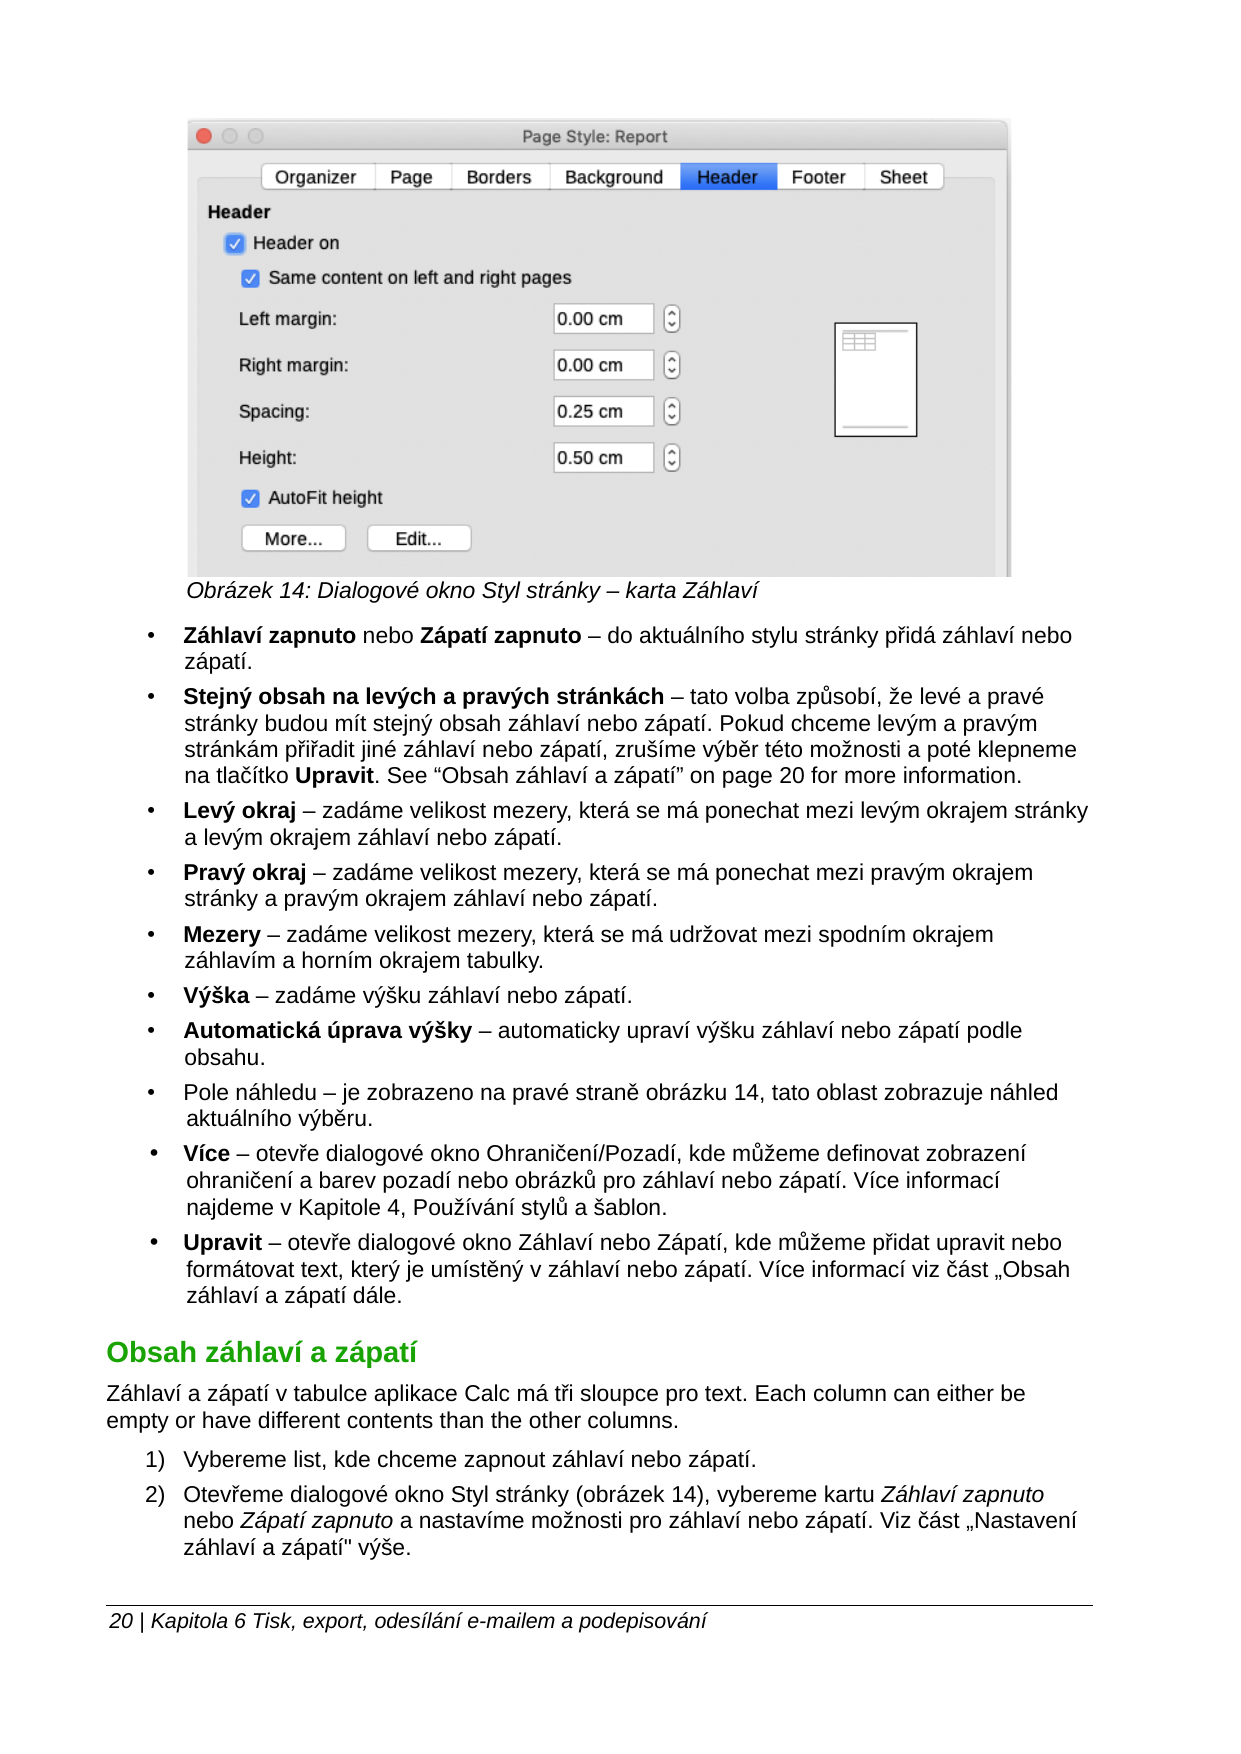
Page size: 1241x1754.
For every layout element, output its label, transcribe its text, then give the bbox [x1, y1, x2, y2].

list Otevřeme dialogové okno Styl stránky (obrázek 14), vybereme kartu Záhlaví zapnuto nebo Zápatí zapnuto a nastavíme možnosti pro záhlaví nebo zápatí. Viz část „Nastavení záhlaví a zápatí" výše. [165, 1481, 1093, 1560]
text Obrázek 14: Dialogové okno Styl stránky – karta Záhlaví [186, 118, 1013, 603]
list Pravý okraj – zadáme velikost mezery, která se má ponechat mezi pravým okrajem stránky a pravým okrajem záhlaví nebo zápatí. [144, 856, 1093, 912]
list Více – otevře dialogové okno Ohraničení/Pozadí, kde můžeme definovat zobrazení ohraničení a barev pozadí nebo obrázků pro záhlaví nebo zápatí. Více informací najdeme v Kapitole 4, Používání stylů a šablon. [144, 1137, 1093, 1220]
list Stejný obsah na levých a pravých stránkách – tato volba způsobí, že levé a pravé stránky budou mít stejný obsah záhlaví nebo zápatí. Pokud chceme levým a pravým stránkám přiřadit jiné záhlaví nebo zápatí, zrušíme výběr této možnosti a poté klepneme na tlačítko Upravit. See “Header or footer contents” on page 18 for more information. [144, 680, 1093, 788]
list Pole náhledu – je zobrazeno na pravé straně obrázku 14, tato oblast zobrazuje náhled aktuálního výběru. [144, 1076, 1093, 1132]
list Automatická úprava výšky – automaticky upraví výšku záhlaví nebo zápatí podle obsahu. [144, 1014, 1093, 1070]
list Záhlaví zapnuto nebo Zápatí zapnuto – do aktuálního stylu stránky přidá záhlaví nebo zápatí. [144, 619, 1093, 674]
subtitle Obsah záhlaví a zápatí [106, 1335, 1093, 1368]
picture [187, 118, 1012, 577]
list Vybereme list, kde chceme zapnout záhlaví nebo zápatí. [165, 1446, 1093, 1472]
text Záhlaví a zápatí v tabulce aplikace Calc má tři sloupce pro text. Each column can either be empty or have different contents than the other columns. [106, 1380, 1093, 1433]
list Levý okraj – zadáme velikost mezery, která se má ponechat mezi levým okrajem stránky a levým okrajem záhlaví nebo zápatí. [144, 794, 1093, 850]
list Mezery – zadáme velikost mezery, která se má udržovat mezi spodním okrajem záhlavím a horním okrajem tabulky. [144, 918, 1093, 973]
list Upravit – otevře dialogové okno Záhlaví nebo Zápatí, kde můžeme přidat upravit nebo formátovat text, který je umístěný v záhlaví nebo zápatí. Více informací viz část „Obsah záhlaví a zápatí dále. [144, 1226, 1093, 1311]
list Výška – zadáme výšku záhlaví nebo zápatí. [144, 979, 1093, 1008]
